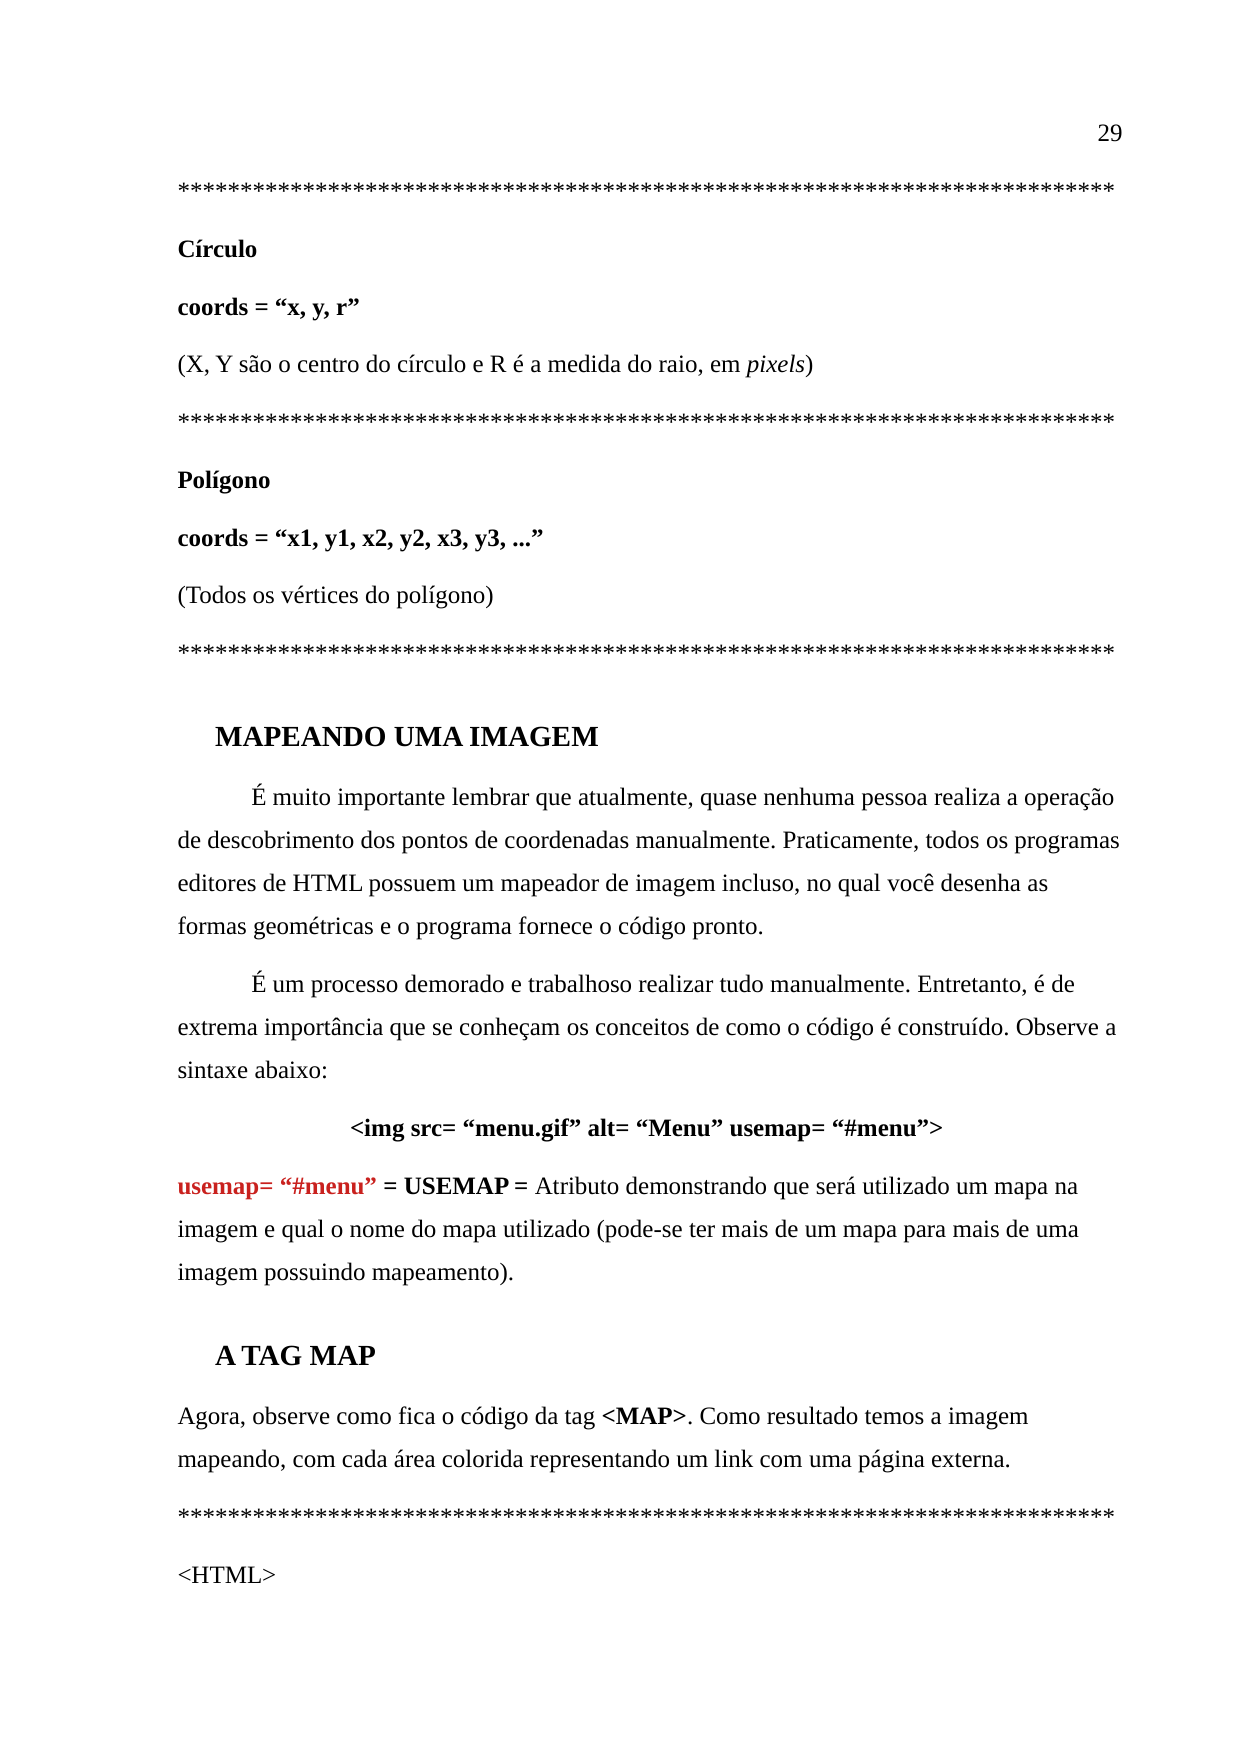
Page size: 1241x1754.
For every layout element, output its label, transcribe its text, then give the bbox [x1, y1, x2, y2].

subtitle Mapeando uma imagem [215, 719, 1122, 753]
text (X, Y são o centro do círculo e R é a medida do raio, em pixels) [177, 349, 1122, 378]
text usemap= “#menu” = USEMAP = Atributo demonstrando que será utilizado um mapa na imagem e qual o nome do mapa utilizado (pode-se ter mais de um mapa para mais de uma imagem possuindo mapeamento). [177, 1171, 1122, 1286]
text Círculo [177, 234, 1122, 263]
text <img src= “menu.gif” alt= “Menu” usemap= “#menu”> [177, 1113, 1122, 1142]
text Agora, observe como fica o código da tag <MAP>. Como resultado temos a imagem mapeando, com cada área colorida representando um link com uma página externa. [177, 1401, 1122, 1473]
subtitle A tag MAP [215, 1338, 1122, 1372]
text (Todos os vértices do polígono) [177, 580, 1122, 609]
text É muito importante lembrar que atualmente, quase nenhuma pessoa realiza a operação de descobrimento dos pontos de coordenadas manualmente. Praticamente, todos os programas editores de HTML possuem um mapeador de imagem incluso, no qual você desenha as formas geométricas e o programa fornece o código pronto. [177, 782, 1122, 940]
text <HTML> [177, 1560, 1122, 1588]
text *************************************************************************** [177, 638, 1122, 667]
text *************************************************************************** [177, 407, 1122, 436]
text coords = “x1, y1, x2, y2, x3, y3, ...” [177, 523, 1122, 551]
text coords = “x, y, r” [177, 292, 1122, 321]
text É um processo demorado e trabalhoso realizar tudo manualmente. Entretanto, é de extrema importância que se conheçam os conceitos de como o código é construído. Observe a sintaxe abaixo: [177, 969, 1122, 1084]
text *************************************************************************** [177, 1502, 1122, 1531]
text Polígono [177, 465, 1122, 494]
text *************************************************************************** [177, 176, 1122, 205]
